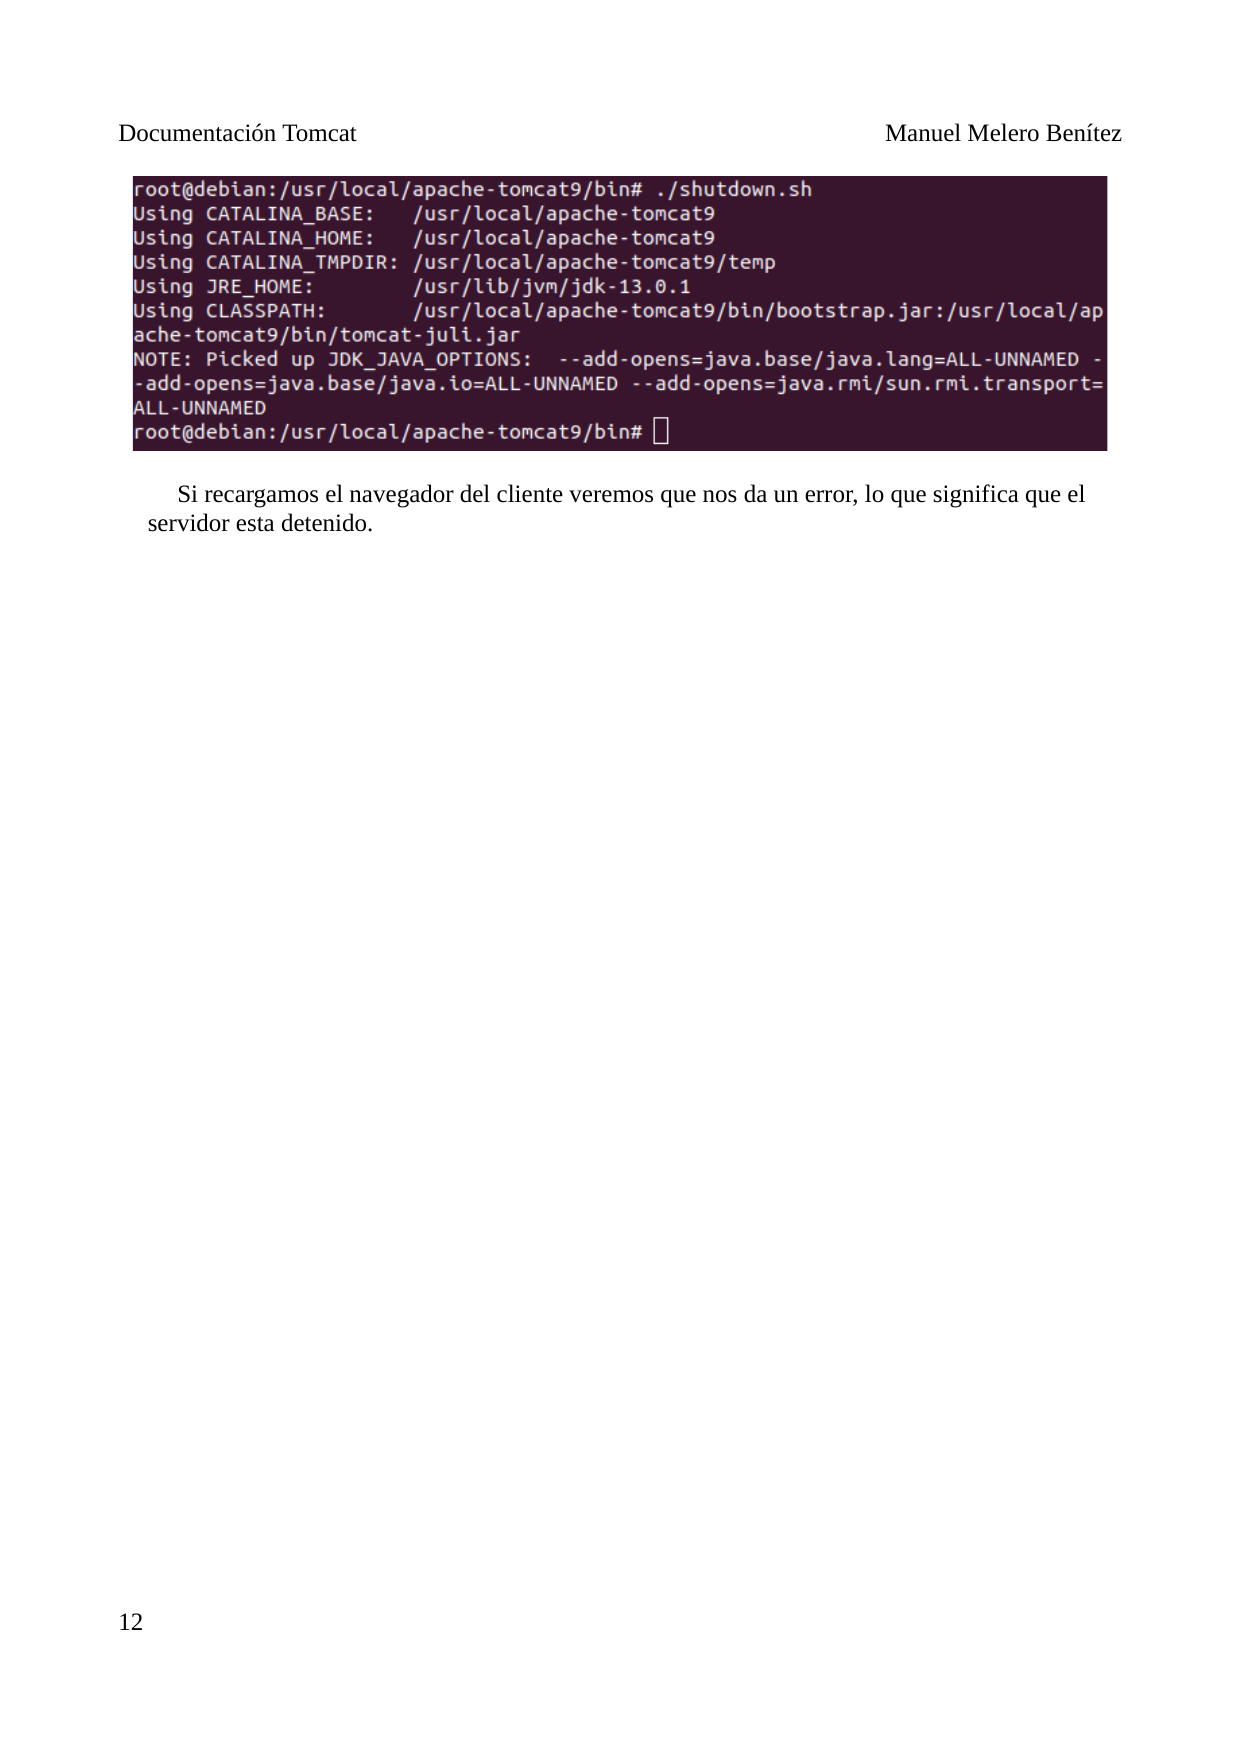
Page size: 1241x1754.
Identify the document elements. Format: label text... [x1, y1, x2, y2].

text Si recargamos el navegador del cliente veremos que nos da un error, lo que significa que el servidor esta detenido. [148, 479, 1122, 537]
picture [132, 176, 1108, 451]
